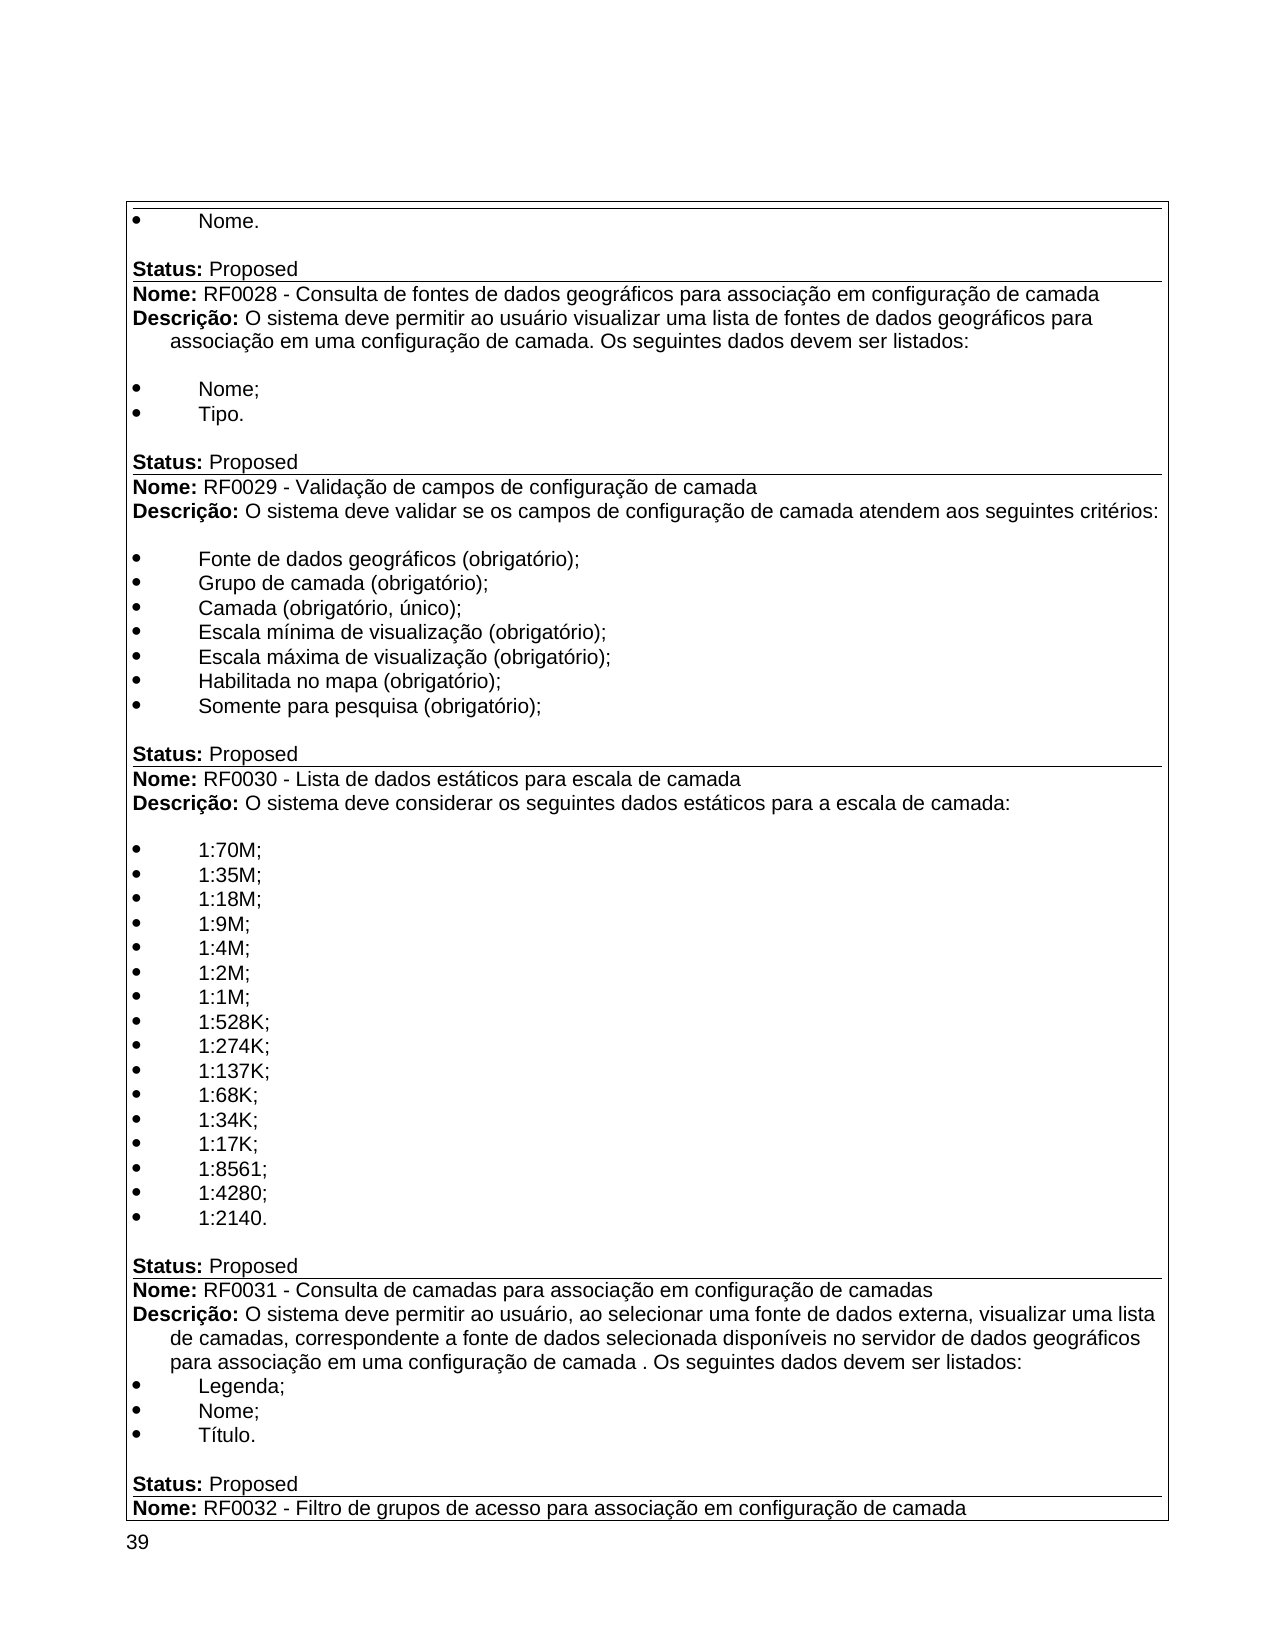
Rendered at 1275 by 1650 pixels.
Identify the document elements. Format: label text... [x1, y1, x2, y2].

table_cell Nome: RF0027 - Consulta de grupos de acesso para associação em configuração de camada Descrição: O sistema deve permitir ao usuário visualizar uma lista de grupos de acesso para associação em uma configuração de camada. Os seguintes dados devem ser listados: Nome. Status: Proposed [133, 209, 1162, 281]
table_cell Nome: RF0028 - Consulta de fontes de dados geográficos para associação em configuração de camada Descrição: O sistema deve permitir ao usuário visualizar uma lista de fontes de dados geográficos para associação em uma configuração de camada. Os seguintes dados devem ser listados: Nome; Tipo. Status: Proposed [133, 282, 1162, 474]
table_cell [127, 202, 1168, 1520]
table_cell Nome: RF0031 - Consulta de camadas para associação em configuração de camadas Descrição: O sistema deve permitir ao usuário, ao selecionar uma fonte de dados externa, visualizar uma lista de camadas, correspondente a fonte de dados selecionada disponíveis no servidor de dados geográficos para associação em uma configuração de camada . Os seguintes dados devem ser listados: Legenda; Nome; Título. Status: Proposed [133, 1279, 1162, 1496]
table_cell Nome: RF0032 - Filtro de grupos de acesso para associação em configuração de camada [133, 1497, 1162, 1520]
table_cell Nome: RF0030 - Lista de dados estáticos para escala de camada Descrição: O sistema deve considerar os seguintes dados estáticos para a escala de camada: 1:70M; 1:35M; 1:18M; 1:9M; 1:4M; 1:2M; 1:1M; 1:528K; 1:274K; 1:137K; 1:68K; 1:34K; 1:17K; 1:8561; 1:4280; 1:2140. Status: Proposed [133, 767, 1162, 1278]
table_cell Nome: RF0029 - Validação de campos de configuração de camada Descrição: O sistema deve validar se os campos de configuração de camada atendem aos seguintes critérios: Fonte de dados geográficos (obrigatório); Grupo de camada (obrigatório); Camada (obrigatório, único); Escala mínima de visualização (obrigatório); Escala máxima de visualização (obrigatório); Habilitada no mapa (obrigatório); Somente para pesquisa (obrigatório); Status: Proposed [133, 475, 1162, 766]
